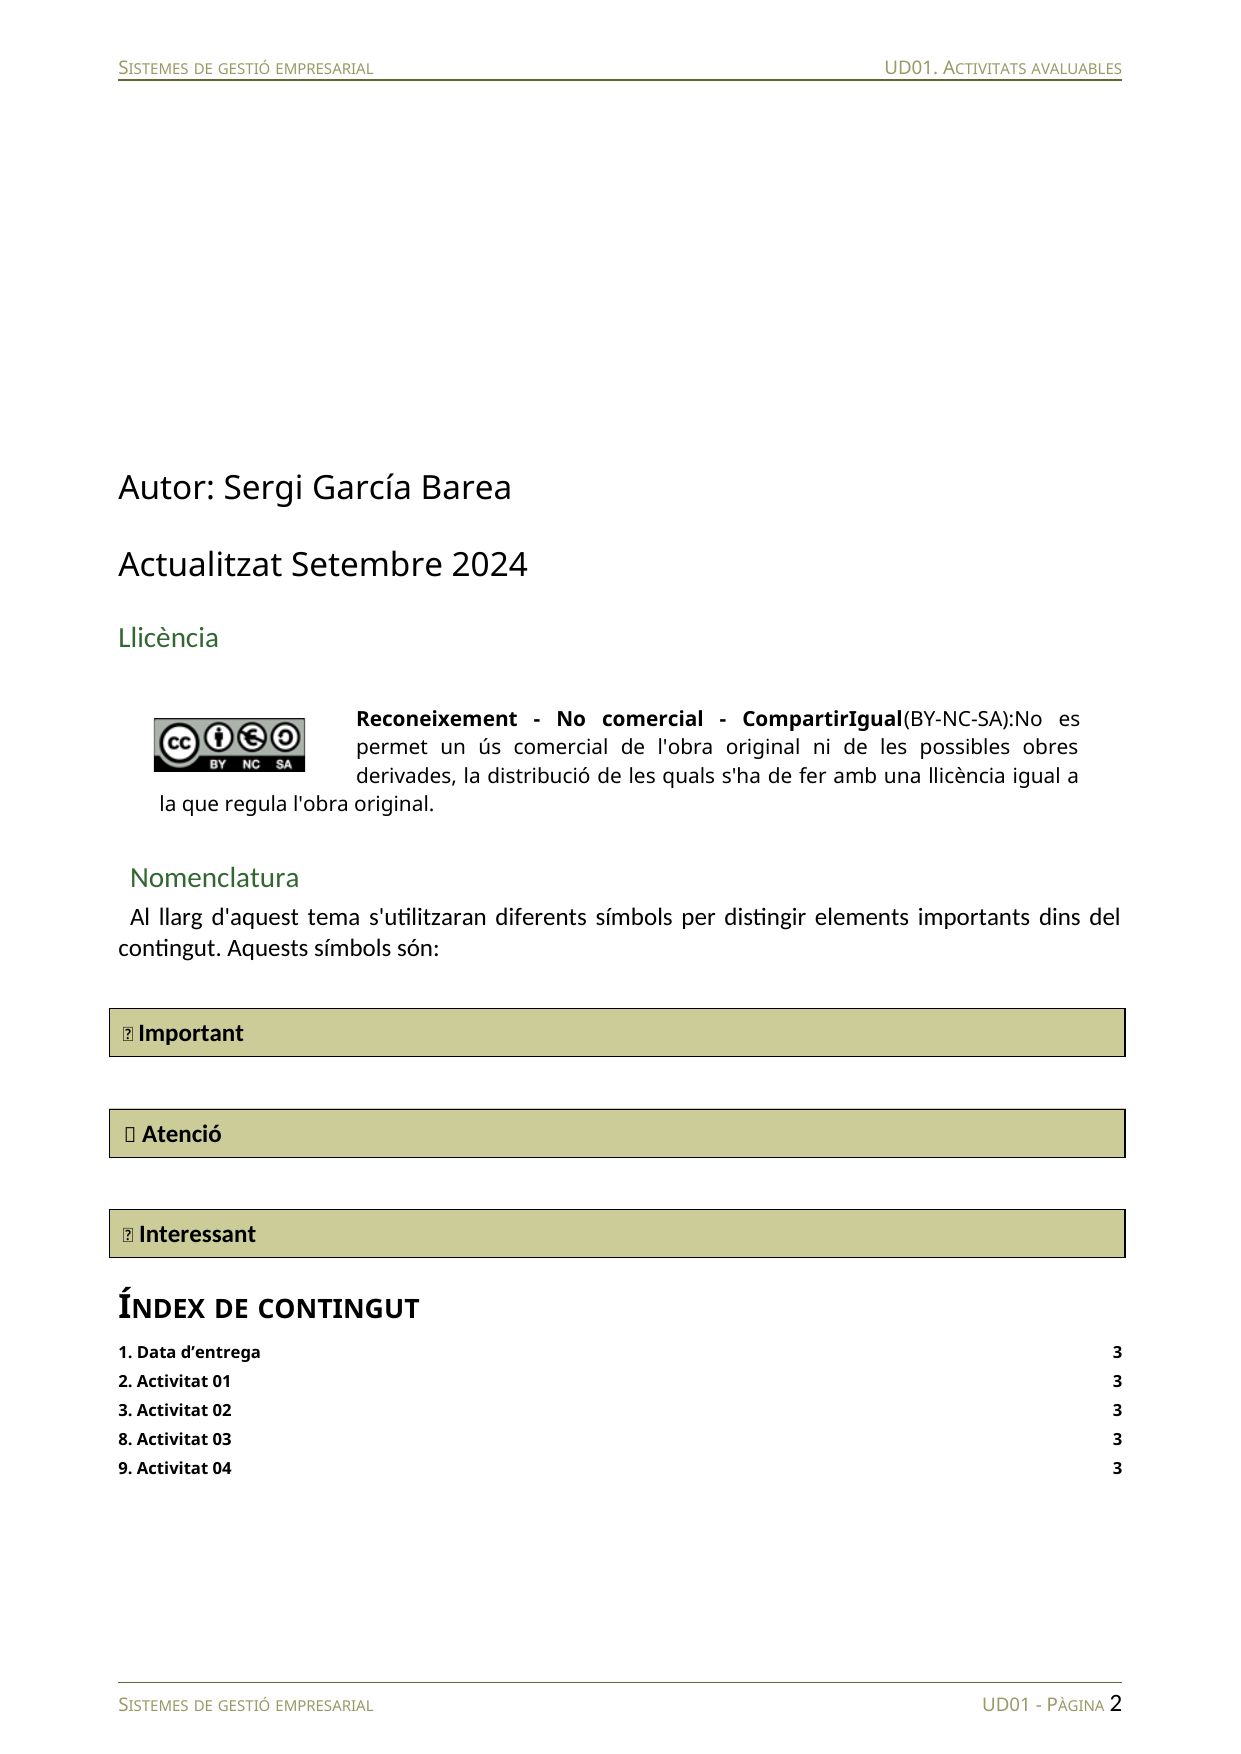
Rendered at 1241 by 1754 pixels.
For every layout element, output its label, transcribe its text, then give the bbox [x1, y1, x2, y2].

text Actualitzat Setembre 2024 [118, 541, 1122, 587]
text 1. Data d’entrega 3 [118, 1341, 1122, 1364]
text Al llarg d'aquest tema s'utilitzaran diferents símbols per distingir elements importants dins del contingut. Aquests símbols són: [118, 901, 1122, 962]
text Nomenclatura [118, 859, 1122, 895]
text 3. Activitat 02 3 [118, 1399, 1122, 1422]
text Índex de contingut [118, 1283, 1122, 1329]
text Reconeixement - No comercial - CompartirIgual(BY-NC-SA):No es permet un ús comercial de l'obra original ni de les possibles obres derivades, la distribució de les quals s'ha de fer amb una llicència igual a la que regula l'obra original. [159, 704, 1080, 818]
text Llicència [118, 619, 1122, 654]
picture [153, 718, 306, 772]
text 📖 Important [110, 1009, 1124, 1056]
text 8. Activitat 03 3 [118, 1428, 1122, 1451]
text Autor: Sergi García Barea [118, 463, 1122, 509]
text ❕ Atenció [110, 1110, 1124, 1157]
text 2. Activitat 01 3 [118, 1370, 1122, 1393]
text 9. Activitat 04 3 [118, 1457, 1122, 1480]
text 💬 Interessant [110, 1210, 1124, 1257]
